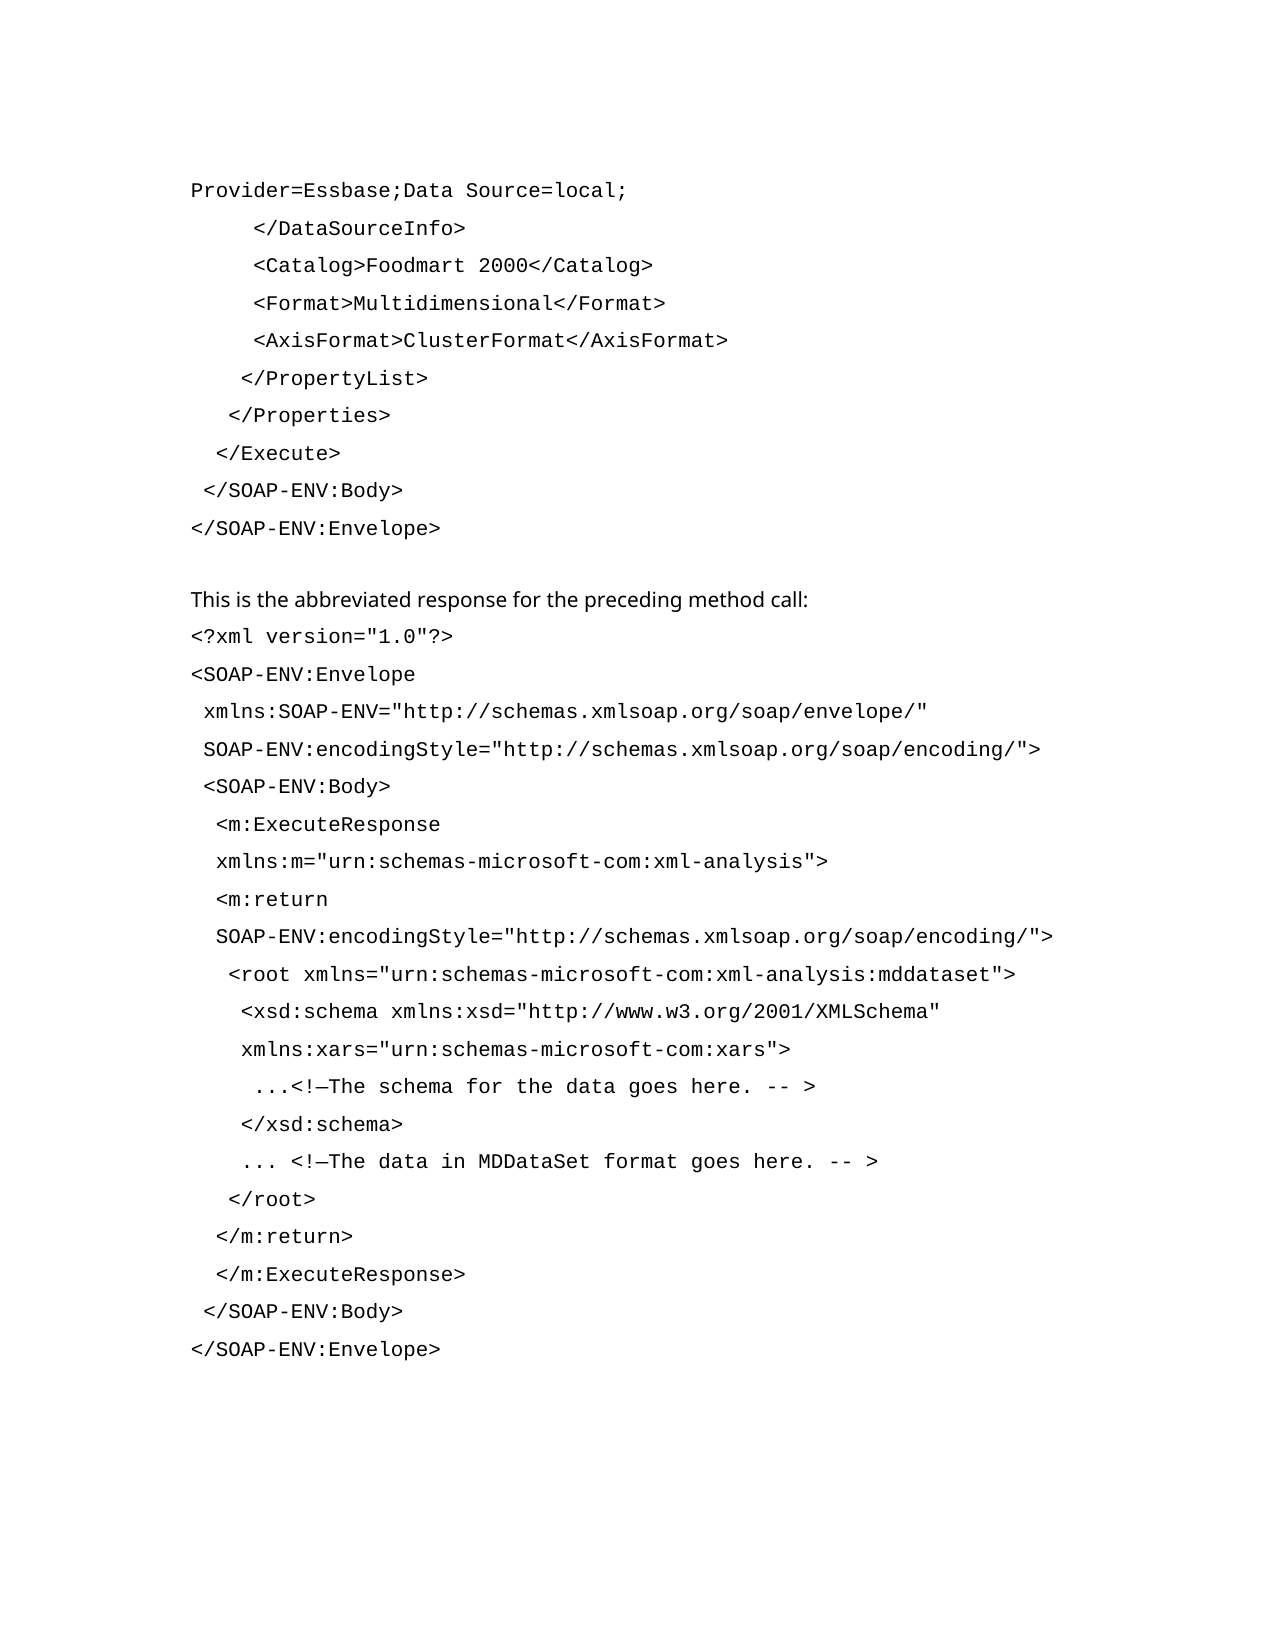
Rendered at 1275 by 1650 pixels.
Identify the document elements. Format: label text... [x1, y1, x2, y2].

text <m:return [191, 881, 1128, 912]
text </SOAP-ENV:Envelope> [191, 1331, 1128, 1362]
text xmlns:SOAP-ENV="http://schemas.xmlsoap.org/soap/envelope/" [191, 694, 1128, 725]
text SOAP-ENV:encodingStyle="http://schemas.xmlsoap.org/soap/encoding/"> [191, 919, 1128, 950]
text </root> [191, 1181, 1128, 1212]
text <Catalog>Foodmart 2000</Catalog> [191, 248, 1128, 279]
text </Execute> [191, 435, 1128, 467]
text </SOAP-ENV:Envelope> [191, 510, 1128, 542]
text xmlns:xars="urn:schemas-microsoft-com:xars"> [191, 1031, 1128, 1062]
text </Properties> [191, 398, 1128, 429]
text This is the abbreviated response for the preceding method call: [191, 585, 1128, 612]
text </m:return> [191, 1219, 1128, 1250]
text <SOAP-ENV:Envelope [191, 656, 1128, 687]
text <root xmlns="urn:schemas-microsoft-com:xml-analysis:mddataset"> [191, 956, 1128, 987]
text ... <!—The data in MDDataSet format goes here. -- > [191, 1144, 1128, 1175]
text xmlns:m="urn:schemas-microsoft-com:xml-analysis"> [191, 844, 1128, 875]
text </m:ExecuteResponse> [191, 1256, 1128, 1287]
text ...<!—The schema for the data goes here. -- > [191, 1069, 1128, 1100]
text <AxisFormat>ClusterFormat</AxisFormat> [191, 323, 1128, 354]
text </xsd:schema> [191, 1106, 1128, 1137]
text SOAP-ENV:encodingStyle="http://schemas.xmlsoap.org/soap/encoding/"> [191, 731, 1128, 762]
text </SOAP-ENV:Body> [191, 1294, 1128, 1325]
text <Format>Multidimensional</Format> [191, 285, 1128, 317]
text Provider=Essbase;Data Source=local; [191, 173, 1128, 204]
text <m:ExecuteResponse [191, 806, 1128, 837]
text </DataSourceInfo> [191, 210, 1128, 242]
text <?xml version="1.0"?> [191, 619, 1128, 650]
text <xsd:schema xmlns:xsd="http://www.w3.org/2001/XMLSchema" [191, 994, 1128, 1025]
text <SOAP-ENV:Body> [191, 769, 1128, 800]
text </PropertyList> [191, 360, 1128, 392]
text </SOAP-ENV:Body> [191, 473, 1128, 504]
